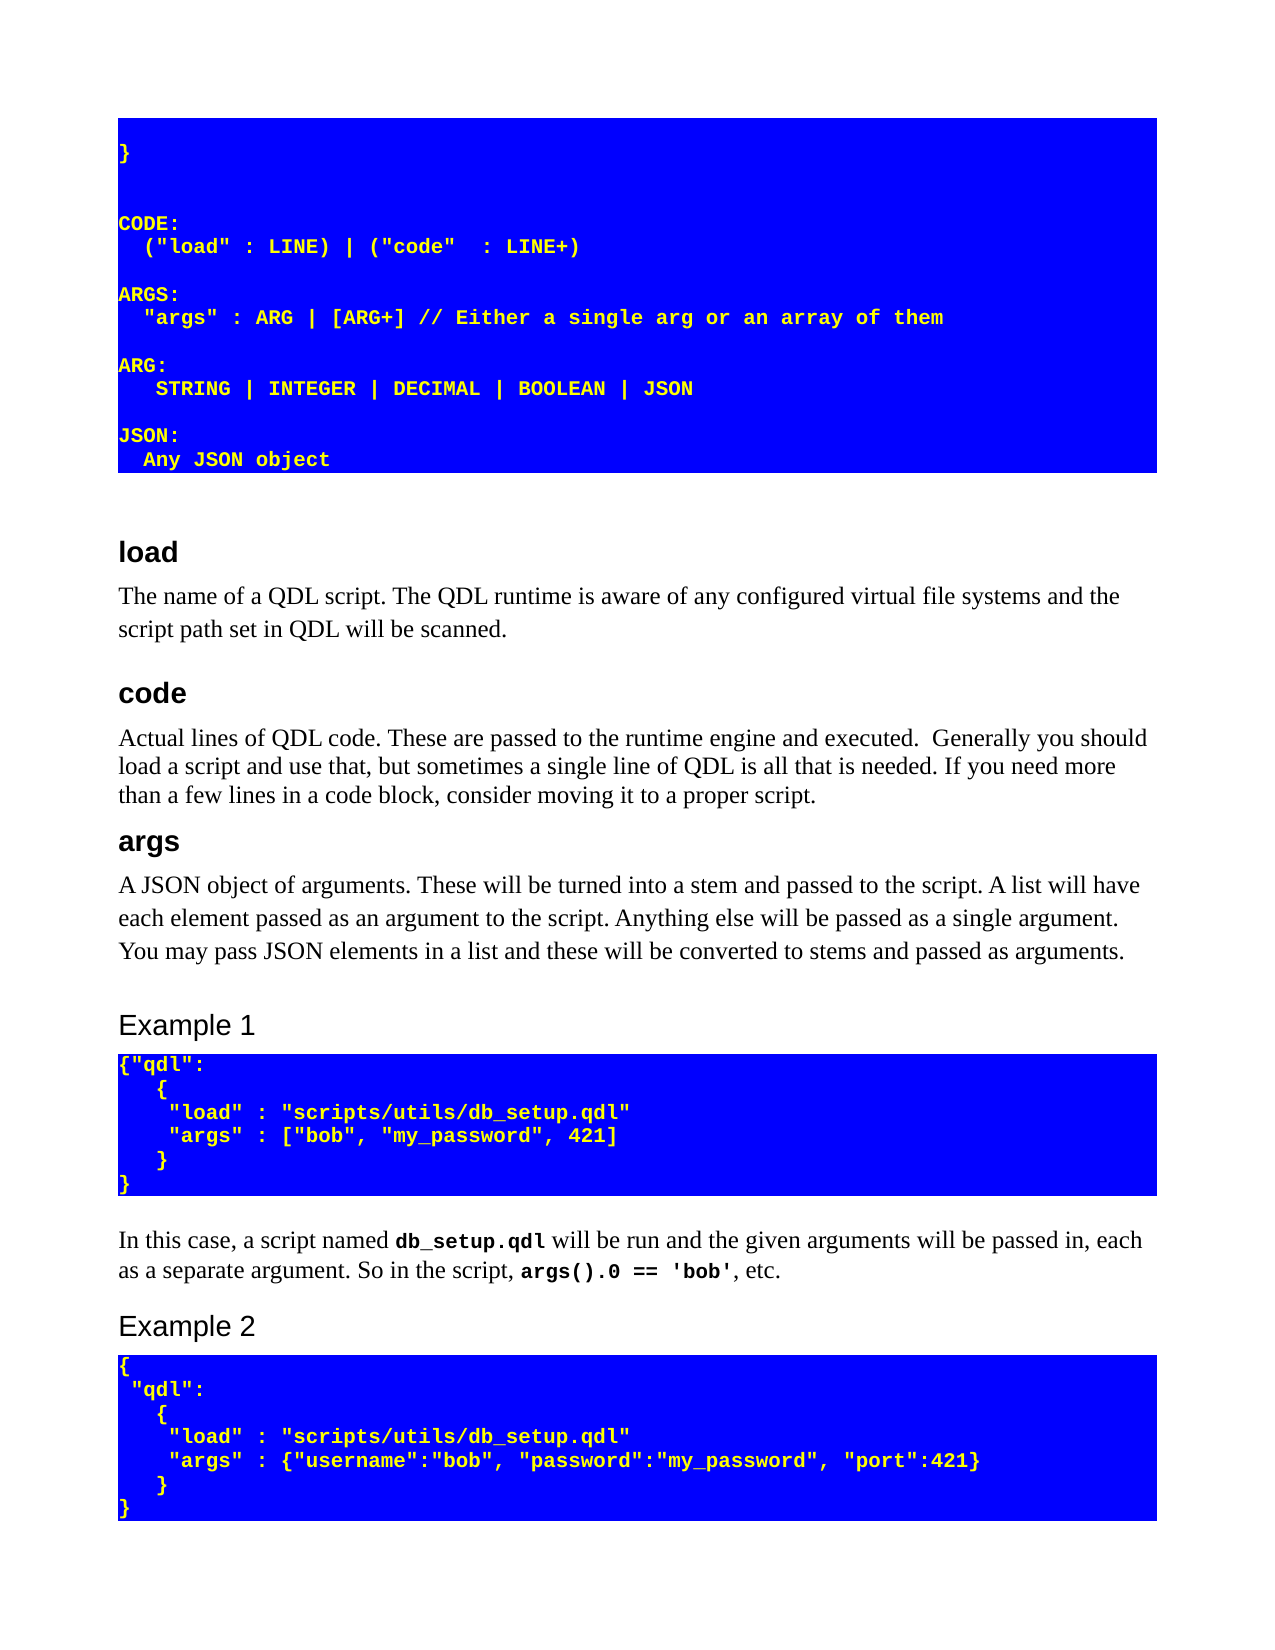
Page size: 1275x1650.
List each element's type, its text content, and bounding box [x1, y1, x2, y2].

text CODE: [118, 213, 1157, 236]
text ARG: [118, 354, 1157, 378]
text STRING | INTEGER | DECIMAL | BOOLEAN | JSON [118, 378, 1157, 402]
text The name of a QDL script. The QDL runtime is aware of any configured virtual file systems and the script path set in QDL will be scanned. [118, 581, 1157, 643]
subtitle code [118, 676, 1157, 710]
text "qdl": [118, 1379, 1157, 1403]
text } [118, 1473, 1157, 1497]
text { [118, 1355, 1157, 1379]
text {"qdl": [118, 1054, 1157, 1078]
text Actual lines of QDL code. These are passed to the runtime engine and executed. Generally you should load a script and use that, but sometimes a single line of QDL is all that is needed. If you need more than a few lines in a code block, consider moving it to a proper script. [118, 723, 1157, 809]
subtitle load [118, 535, 1157, 569]
subtitle Example 1 [118, 1008, 1157, 1042]
text JSON: [118, 426, 1157, 449]
text Any JSON object [118, 449, 1157, 473]
text { [118, 1403, 1157, 1426]
text "args" : {"username":"bob", "password":"my_password", "port":421} [118, 1450, 1157, 1473]
text } [118, 1173, 1157, 1196]
text A JSON object of arguments. These will be turned into a stem and passed to the script. A list will have each element passed as an argument to the script. Anything else will be passed as a single argument. You may pass JSON elements in a list and these will be converted to stems and passed as arguments. [118, 870, 1157, 964]
subtitle Example 2 [118, 1309, 1157, 1343]
text "args" : ARG | [ARG+] // Either a single arg or an array of them [118, 307, 1157, 331]
text In this case, a script named db_setup.qdl will be run and the given arguments will be passed in, each as a separate argument. So in the script, args().0 == 'bob', etc. [118, 1225, 1157, 1284]
text ARGS: [118, 284, 1157, 307]
text { [118, 1078, 1157, 1102]
subtitle args [118, 823, 1157, 857]
text "args" : ["bob", "my_password", 421] [118, 1125, 1157, 1149]
text "load" : "scripts/utils/db_setup.qdl" [118, 1426, 1157, 1450]
text } [118, 1149, 1157, 1173]
text } [118, 1497, 1157, 1521]
text } [118, 142, 1157, 165]
text "load" : "scripts/utils/db_setup.qdl" [118, 1102, 1157, 1125]
text ("load" : LINE) | ("code" : LINE+) [118, 236, 1157, 260]
